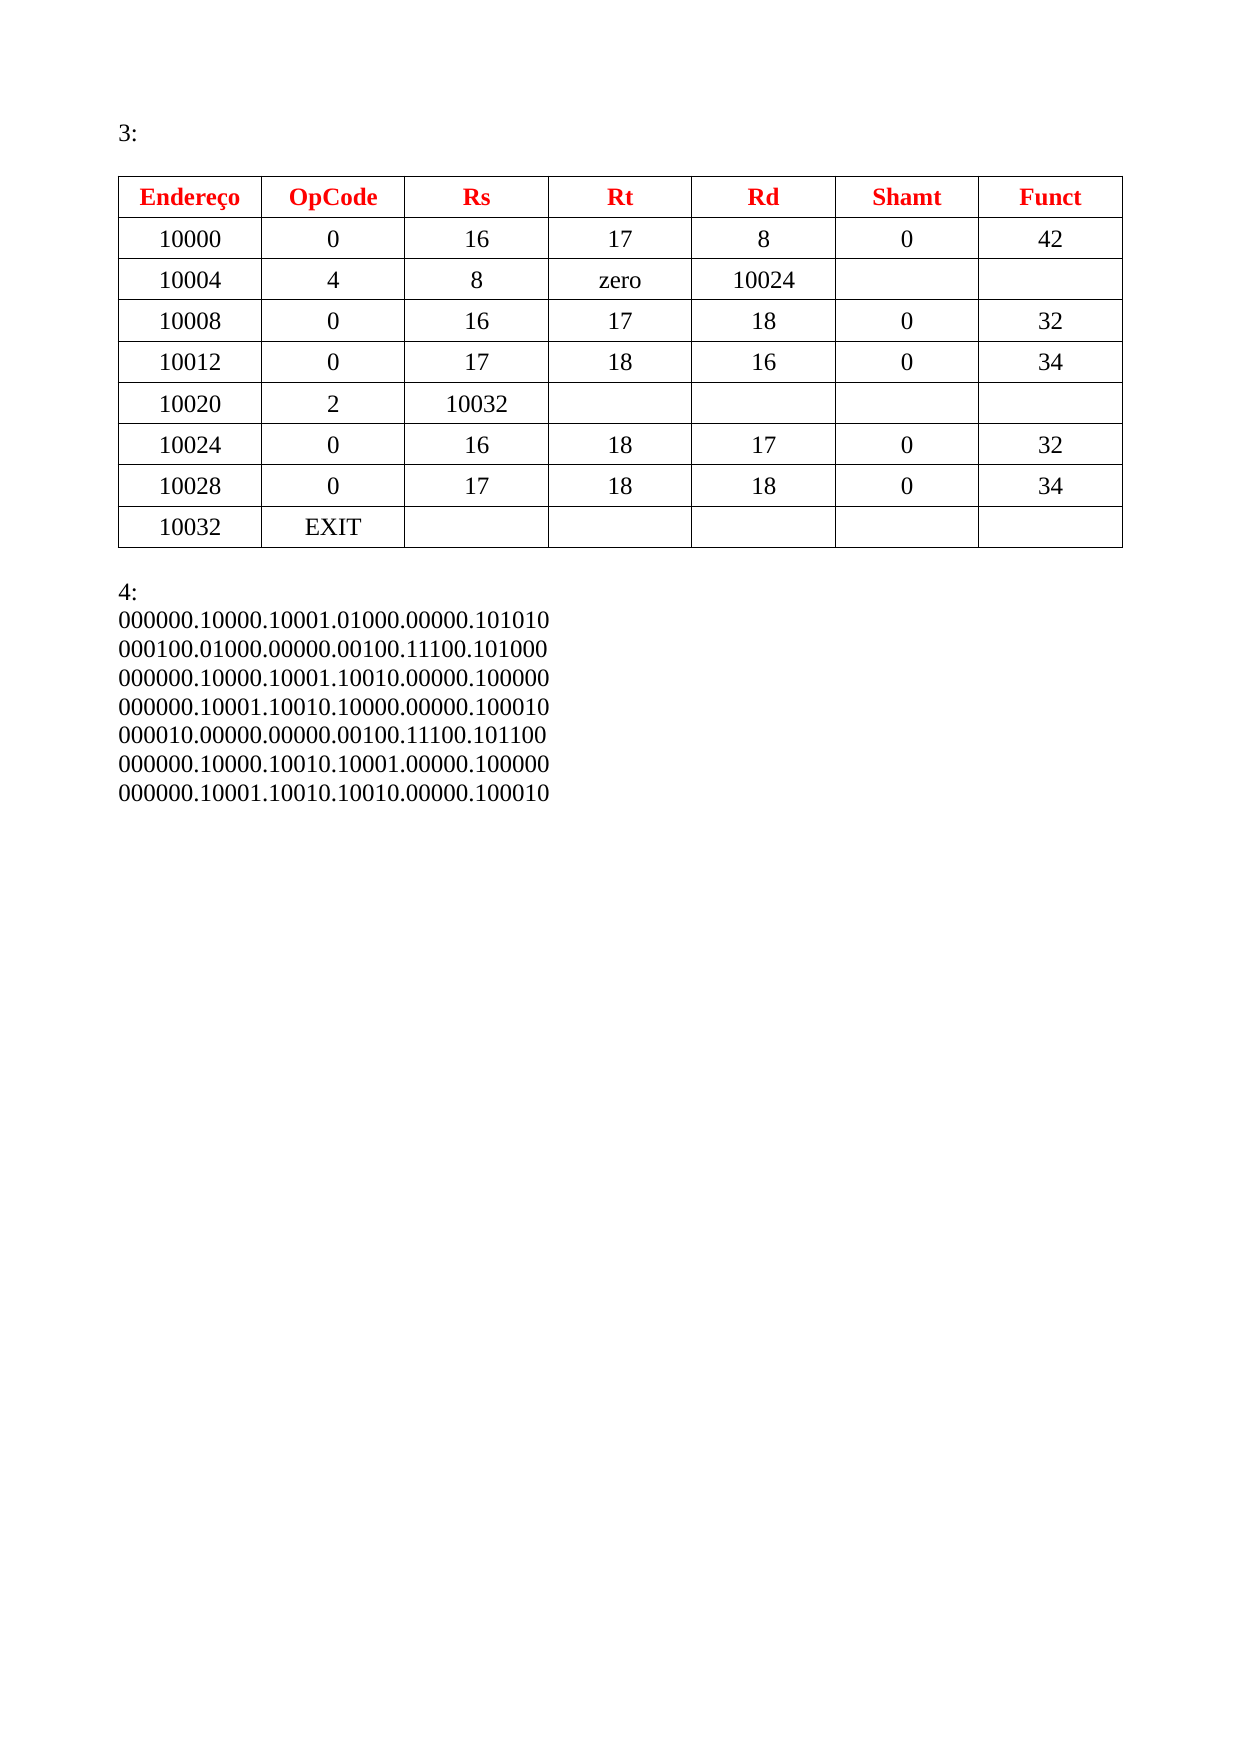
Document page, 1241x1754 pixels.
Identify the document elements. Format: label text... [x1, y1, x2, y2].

table_cell 10032 [405, 383, 548, 423]
table_cell EXIT [262, 507, 404, 547]
table_header OpCode [262, 177, 404, 217]
table_cell 0 [836, 424, 978, 464]
table_header Shamt [836, 177, 978, 217]
table_cell 10024 [692, 259, 835, 299]
text 3: [118, 118, 1122, 147]
table_cell 17 [549, 218, 691, 258]
table_cell [836, 383, 978, 423]
table_cell 4 [262, 259, 404, 299]
table_cell 10024 [119, 424, 261, 464]
text 000010.00000.00000.00100.11100.101100 [118, 720, 1122, 749]
table_cell 0 [836, 342, 978, 382]
table_cell 0 [262, 218, 404, 258]
table_cell 32 [979, 424, 1122, 464]
table_cell 10028 [119, 465, 261, 506]
table_cell 0 [836, 465, 978, 506]
table_cell 17 [549, 300, 691, 341]
table_cell 8 [405, 259, 548, 299]
text 000000.10000.10001.10010.00000.100000 [118, 663, 1122, 692]
table_cell 10032 [119, 507, 261, 547]
table_cell 32 [979, 300, 1122, 341]
table_header Rd [692, 177, 835, 217]
table_header Endereço [119, 177, 261, 217]
table_cell 17 [405, 342, 548, 382]
table_cell 16 [405, 218, 548, 258]
table_cell 0 [836, 300, 978, 341]
table_header Rt [549, 177, 691, 217]
table_cell 34 [979, 342, 1122, 382]
table_cell 0 [262, 342, 404, 382]
table_cell [979, 259, 1122, 299]
text 000000.10001.10010.10010.00000.100010 [118, 778, 1122, 807]
table_cell 16 [692, 342, 835, 382]
table_cell 17 [405, 465, 548, 506]
table_cell 18 [549, 424, 691, 464]
table_cell 8 [692, 218, 835, 258]
text 4: [118, 577, 1122, 605]
table_cell 10000 [119, 218, 261, 258]
table_cell 16 [405, 300, 548, 341]
table_cell 0 [262, 465, 404, 506]
table_cell 2 [262, 383, 404, 423]
table_cell [836, 259, 978, 299]
table_cell [836, 507, 978, 547]
table_cell [549, 507, 691, 547]
text 000000.10000.10010.10001.00000.100000 [118, 749, 1122, 778]
table_cell 42 [979, 218, 1122, 258]
table_cell 16 [405, 424, 548, 464]
table_cell 18 [692, 465, 835, 506]
table_cell [692, 507, 835, 547]
table_cell zero [549, 259, 691, 299]
table_cell 10020 [119, 383, 261, 423]
table_cell [405, 507, 548, 547]
table_cell 10008 [119, 300, 261, 341]
table_cell 0 [262, 300, 404, 341]
table_cell 18 [692, 300, 835, 341]
table_cell 0 [836, 218, 978, 258]
table_cell 18 [549, 465, 691, 506]
text 000000.10001.10010.10000.00000.100010 [118, 692, 1122, 720]
text 000000.10000.10001.01000.00000.101010 [118, 605, 1122, 634]
table_cell [549, 383, 691, 423]
table_cell 18 [549, 342, 691, 382]
table_header Funct [979, 177, 1122, 217]
table_cell [979, 507, 1122, 547]
text 000100.01000.00000.00100.11100.101000 [118, 634, 1122, 663]
table_cell 34 [979, 465, 1122, 506]
table_cell 0 [262, 424, 404, 464]
table_header Rs [405, 177, 548, 217]
table_cell [692, 383, 835, 423]
table_cell 17 [692, 424, 835, 464]
table_cell [979, 383, 1122, 423]
table_cell 10012 [119, 342, 261, 382]
table_cell 10004 [119, 259, 261, 299]
